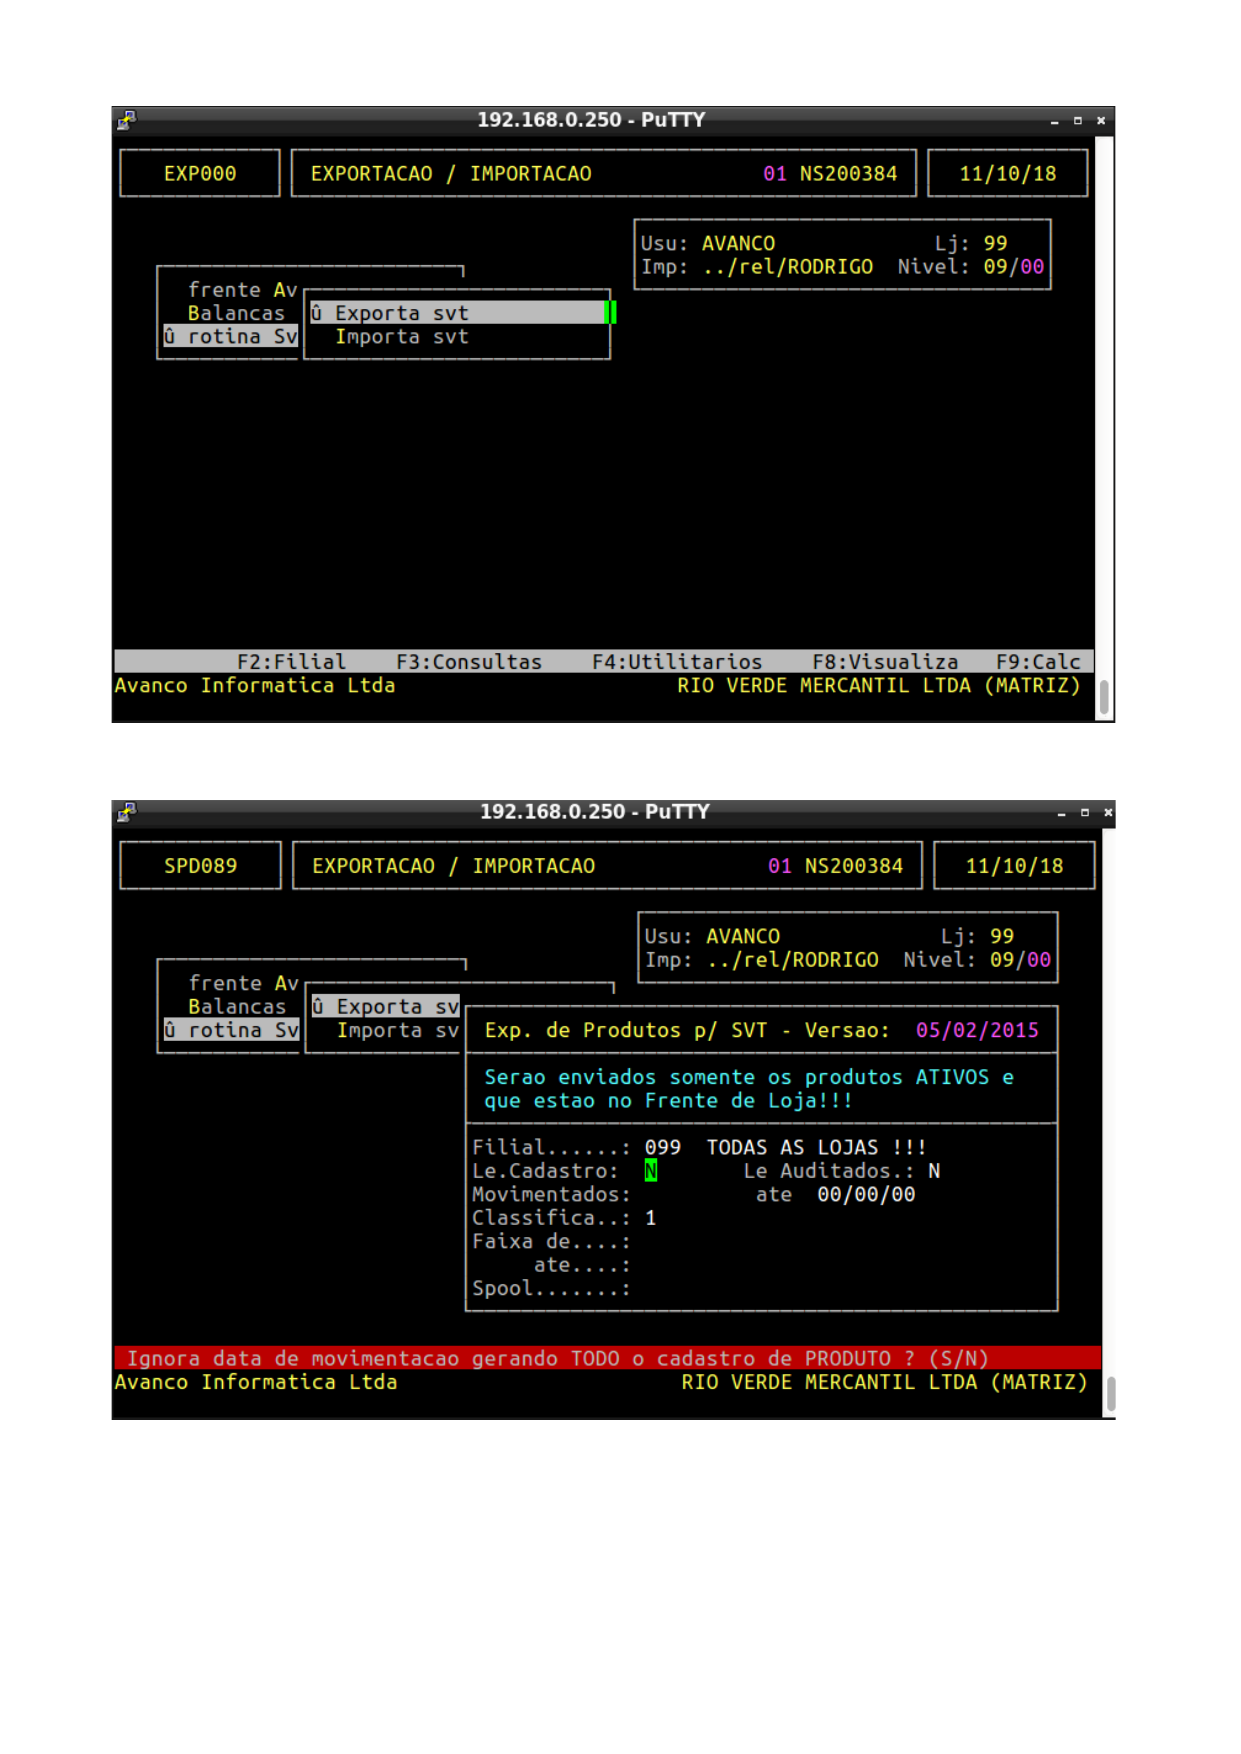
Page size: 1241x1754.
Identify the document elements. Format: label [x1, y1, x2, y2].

picture [111, 800, 1116, 1420]
picture [111, 106, 1116, 723]
